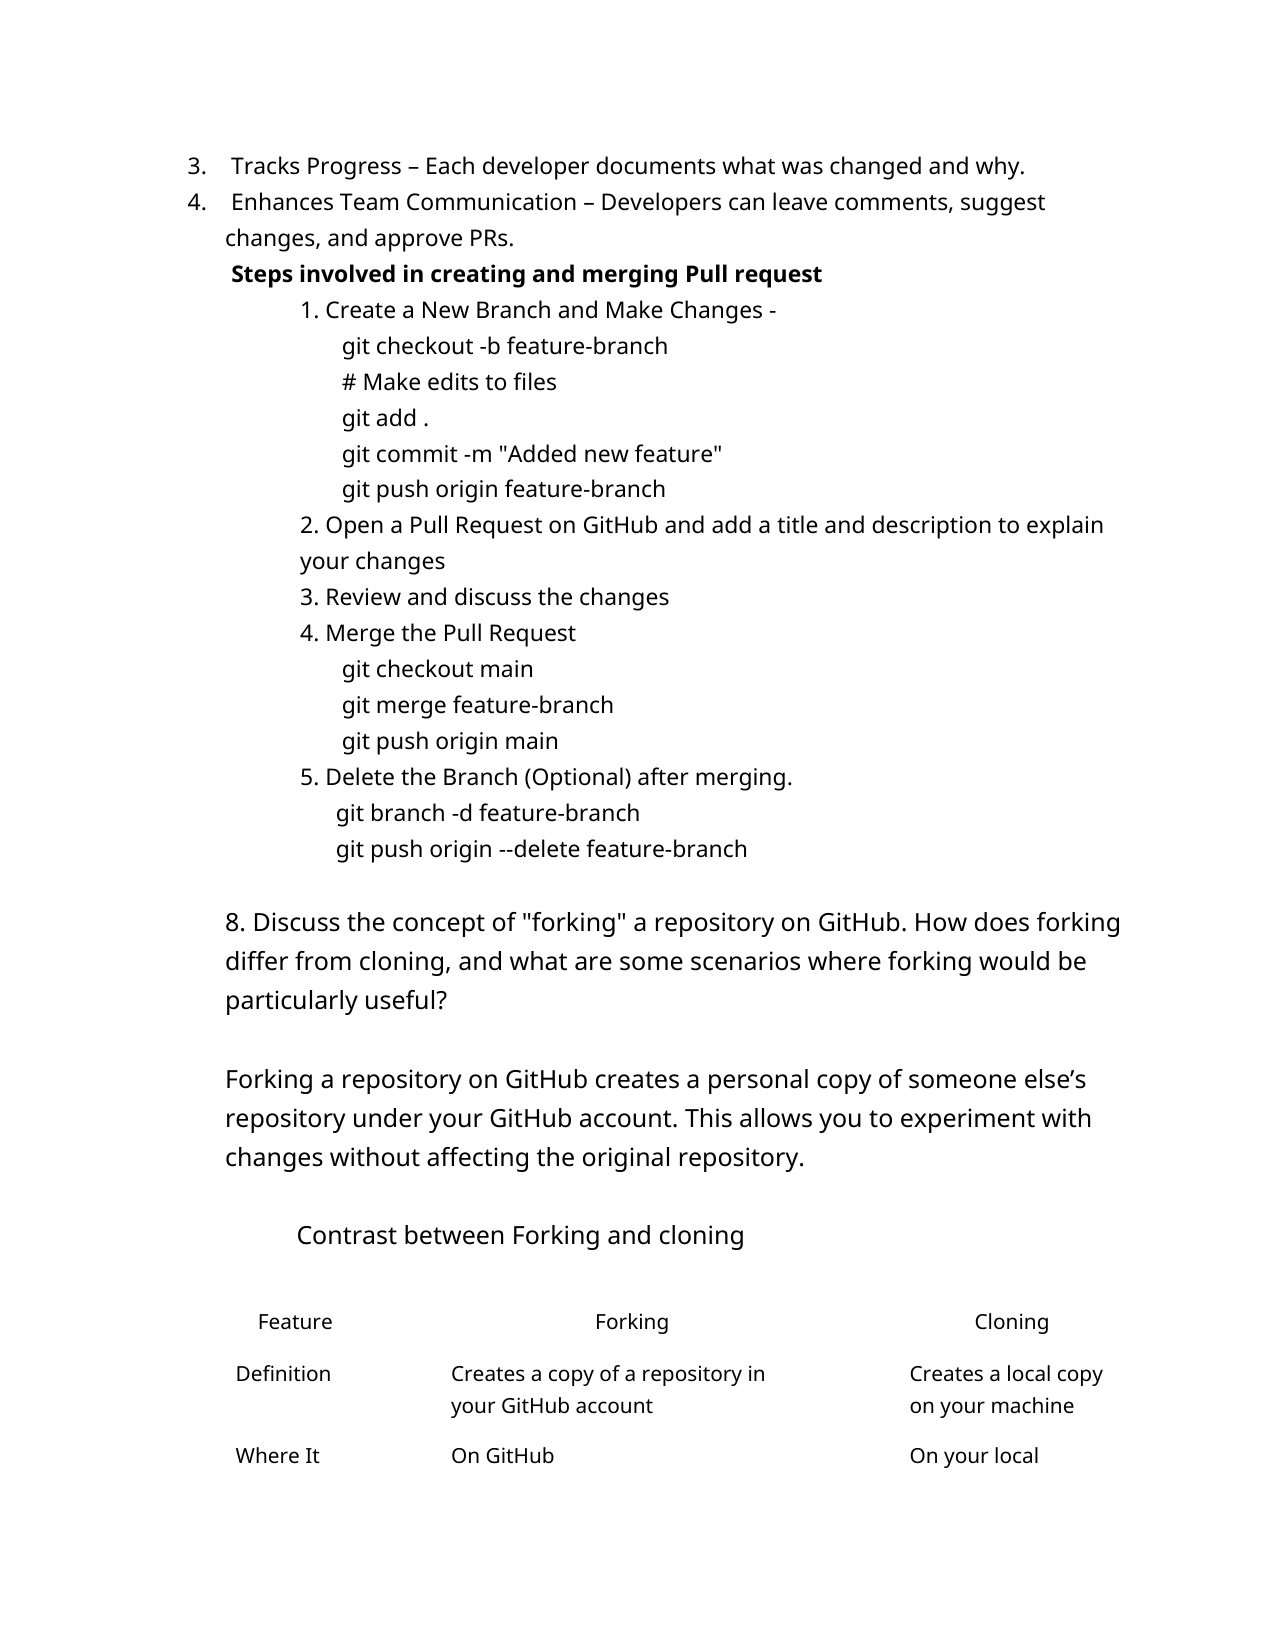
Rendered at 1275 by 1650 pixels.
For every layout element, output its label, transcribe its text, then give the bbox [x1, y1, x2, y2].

list Tracks Progress – Each developer documents what was changed and why. [187, 150, 1125, 181]
table_cell Where It [150, 1430, 365, 1482]
text git merge feature-branch [300, 689, 1125, 720]
text 3. Review and discuss the changes [300, 581, 1125, 612]
text git push origin --delete feature-branch [300, 833, 1125, 864]
table_cell Definition [150, 1349, 365, 1430]
table_header Cloning [824, 1296, 1125, 1348]
text # Make edits to files [300, 366, 1125, 397]
table_header Feature [150, 1296, 365, 1348]
text git push origin main [300, 725, 1125, 756]
table_cell On your local [824, 1430, 1125, 1482]
table_cell Creates a copy of a repository in your GitHub account [365, 1349, 824, 1430]
text git add . [300, 402, 1125, 433]
text Steps involved in creating and merging Pull request [225, 258, 1125, 289]
text Contrast between Forking and cloning [225, 1218, 1125, 1252]
text git commit -m "Added new feature" [300, 437, 1125, 469]
table_cell On GitHub [365, 1430, 824, 1482]
text 8. Discuss the concept of "forking" a repository on GitHub. How does forking differ from cloning, and what are some scenarios where forking would be particularly useful? [225, 905, 1125, 1017]
text git branch -d feature-branch [300, 797, 1125, 828]
text 4. Merge the Pull Request [300, 617, 1125, 648]
table_header Forking [365, 1296, 824, 1348]
text git push origin feature-branch [300, 473, 1125, 505]
text git checkout main [300, 653, 1125, 684]
table_cell Creates a local copy on your machine [824, 1349, 1125, 1430]
text 5. Delete the Branch (Optional) after merging. [300, 761, 1125, 792]
text 2. Open a Pull Request on GitHub and add a title and description to explain your changes [300, 509, 1125, 577]
text 1. Create a New Branch and Make Changes - [300, 294, 1125, 325]
text git checkout -b feature-branch [300, 330, 1125, 361]
list Enhances Team Communication – Developers can leave comments, suggest changes, and approve PRs. [187, 186, 1125, 253]
text Forking a repository on GitHub creates a personal copy of someone else’s repository under your GitHub account. This allows you to experiment with changes without affecting the original repository. [225, 1061, 1125, 1174]
